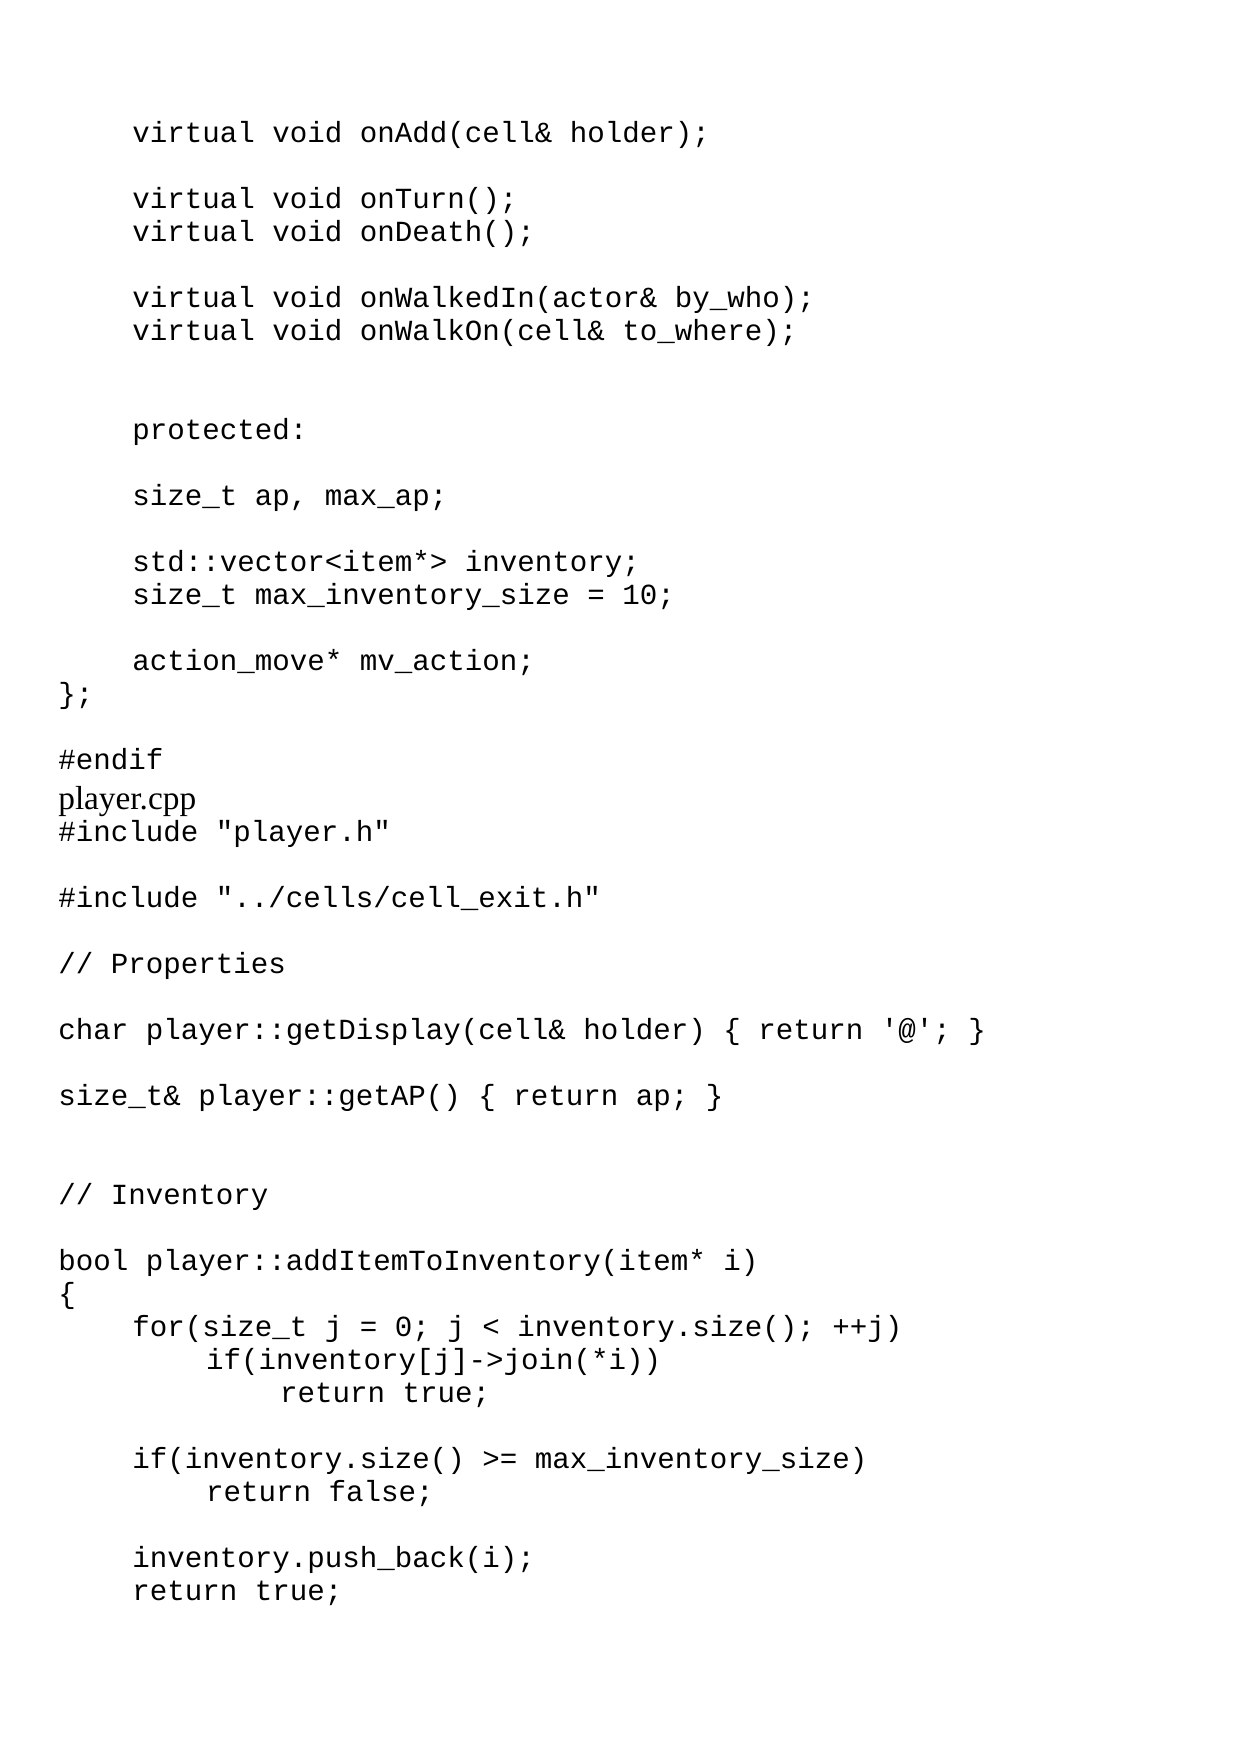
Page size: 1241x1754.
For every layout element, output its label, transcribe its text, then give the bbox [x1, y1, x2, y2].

text #include "player.h" [58, 817, 1122, 850]
text #endif [58, 746, 1122, 778]
text inventory.push_back(i); [58, 1543, 1122, 1576]
text virtual void onAdd(cell& holder); [58, 118, 1122, 151]
text action_move* mv_action; [58, 646, 1122, 679]
text // Inventory [58, 1180, 1122, 1213]
text { [58, 1279, 1122, 1312]
text }; [58, 679, 1122, 712]
text // Properties [58, 949, 1122, 982]
text virtual void onWalkOn(cell& to_where); [58, 316, 1122, 349]
text char player::getDisplay(cell& holder) { return '@'; } [58, 1015, 1122, 1048]
text if(inventory[j]->join(*i)) [58, 1345, 1122, 1378]
text #include "../cells/cell_exit.h" [58, 883, 1122, 916]
text size_t& player::getAP() { return ap; } [58, 1081, 1122, 1114]
text std::vector<item*> inventory; [58, 547, 1122, 580]
text virtual void onWalkedIn(actor& by_who); [58, 283, 1122, 316]
text player.cpp [58, 778, 1122, 817]
text return false; [58, 1477, 1122, 1510]
text bool player::addItemToInventory(item* i) [58, 1246, 1122, 1279]
text return true; [58, 1378, 1122, 1411]
text protected: [58, 415, 1122, 448]
text virtual void onDeath(); [58, 217, 1122, 250]
text virtual void onTurn(); [58, 184, 1122, 217]
text size_t ap, max_ap; [58, 481, 1122, 514]
text return true; [58, 1576, 1122, 1609]
text for(size_t j = 0; j < inventory.size(); ++j) [58, 1312, 1122, 1345]
text size_t max_inventory_size = 10; [58, 580, 1122, 613]
text if(inventory.size() >= max_inventory_size) [58, 1444, 1122, 1477]
